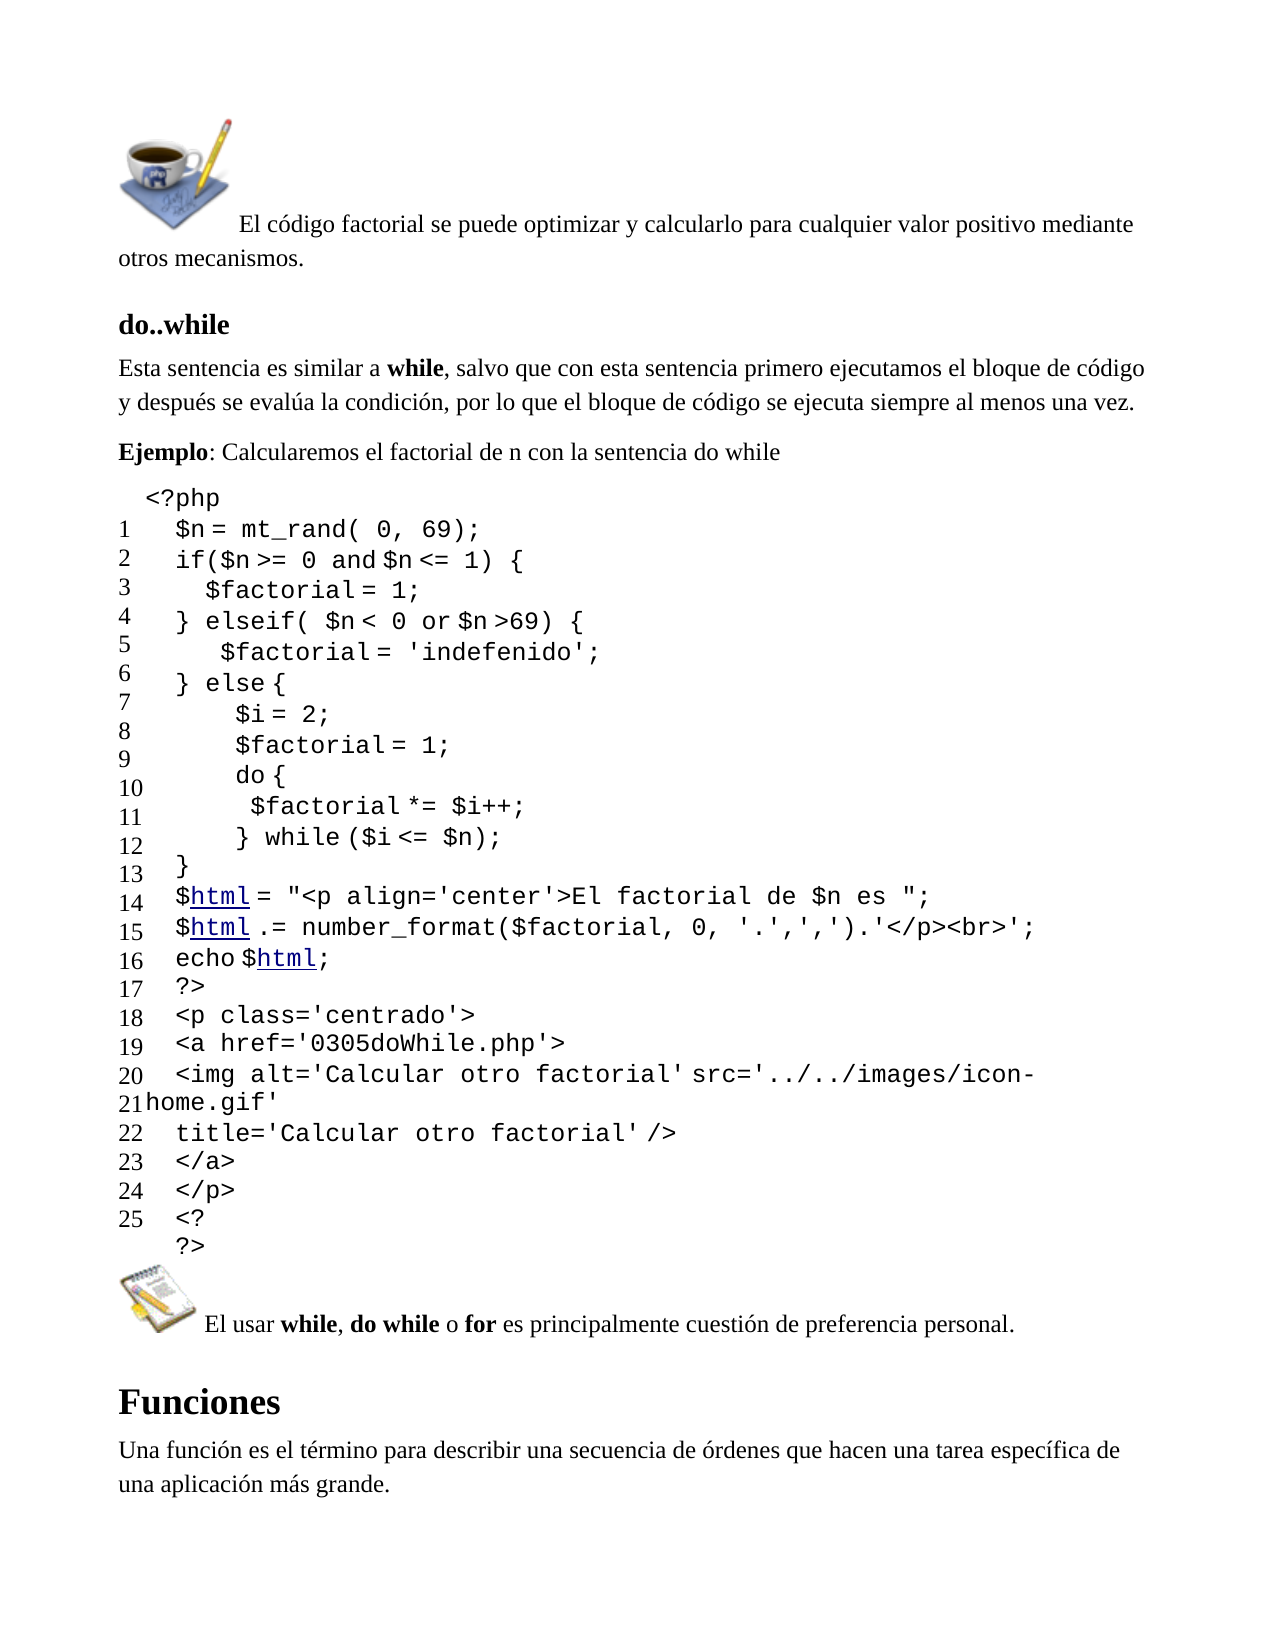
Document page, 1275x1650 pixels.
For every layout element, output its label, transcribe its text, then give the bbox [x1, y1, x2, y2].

picture [118, 118, 233, 233]
text Esta sentencia es similar a while, salvo que con esta sentencia primero ejecutamos el bloque de código y después se evalúa la condición, por lo que el bloque de código se ejecuta siempre al menos una vez. [118, 353, 1157, 416]
text El código factorial se puede optimizar y calcularlo para cualquier valor positivo mediante otros mecanismos. [118, 118, 1157, 272]
table_header 1 2 3 4 5 6 7 8 9 10 11 12 13 14 15 16 17 18 19 20 21 22 23 24 25 [118, 486, 145, 1262]
picture [118, 1262, 198, 1333]
subtitle Funciones [118, 1379, 1157, 1422]
subtitle do..while [118, 307, 1157, 341]
text Ejemplo: Calcularemos el factorial de n con la sentencia do while [118, 437, 1157, 465]
table_header <?php $n = mt_rand( 0, 69); if($n >= 0 and $n <= 1) { $factorial = 1; } elseif( $n < 0 or $n >69) { $factorial = 'indefenido'; } else { $i = 2; $factorial = 1; do { $factorial *= $i++; } while ($i <= $n); } $html = "<p align='center'>El factorial de $n es "; $html .= number_format($factorial, 0, '.',',').'</p><br>'; echo $html; ?> <p class='centrado'> <a href='0305doWhile.php'> <img alt='Calcular otro factorial' src='../../images/icon-home.gif' title='Calcular otro factorial' /> </a> </p> <? ?> [145, 486, 1157, 1262]
text Una función es el término para describir una secuencia de órdenes que hacen una tarea específica de una aplicación más grande. [118, 1435, 1157, 1498]
text El usar while, do while o for es principalmente cuestión de preferencia personal. [118, 1262, 1157, 1338]
